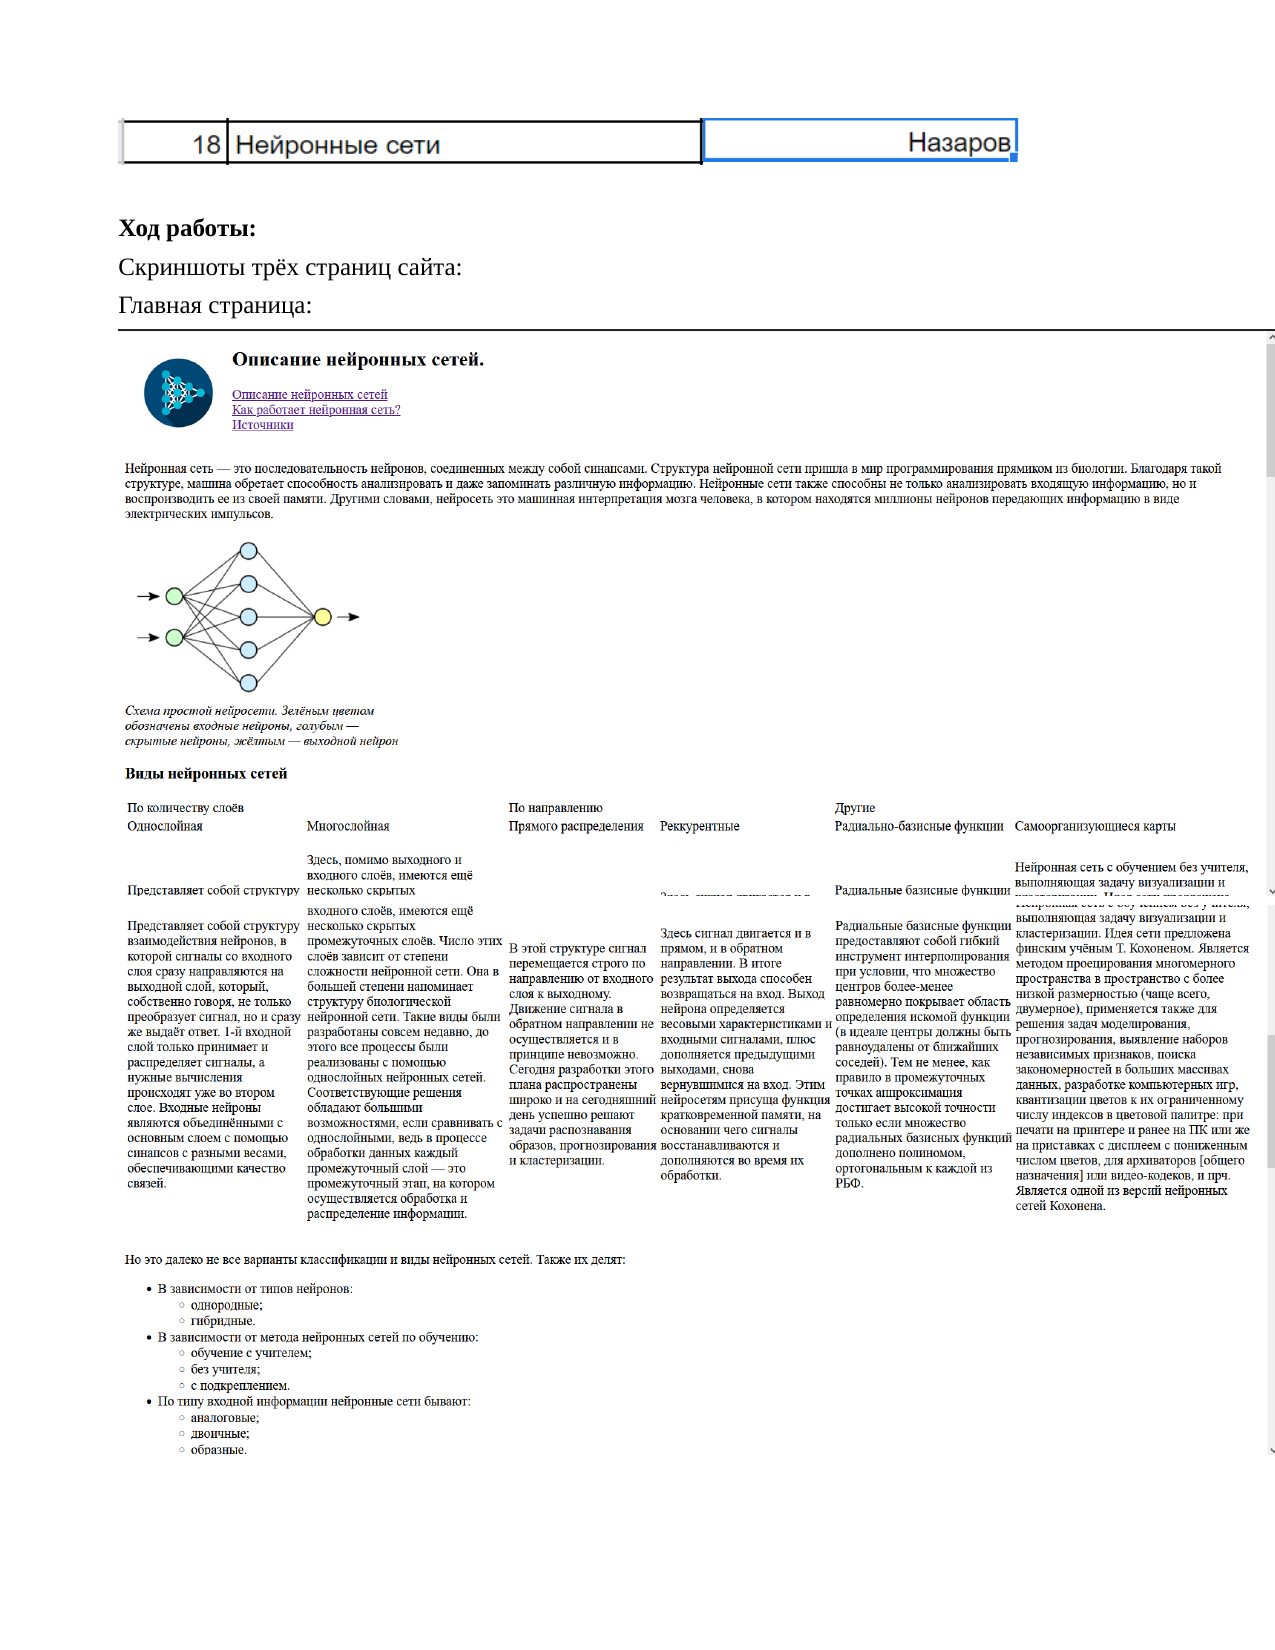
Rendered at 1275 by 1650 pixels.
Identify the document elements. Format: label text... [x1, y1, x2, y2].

text Главная страница: [118, 291, 1157, 319]
text Скриншоты трёх страниц сайта: [118, 252, 1157, 281]
text Ход работы: [118, 213, 1157, 242]
